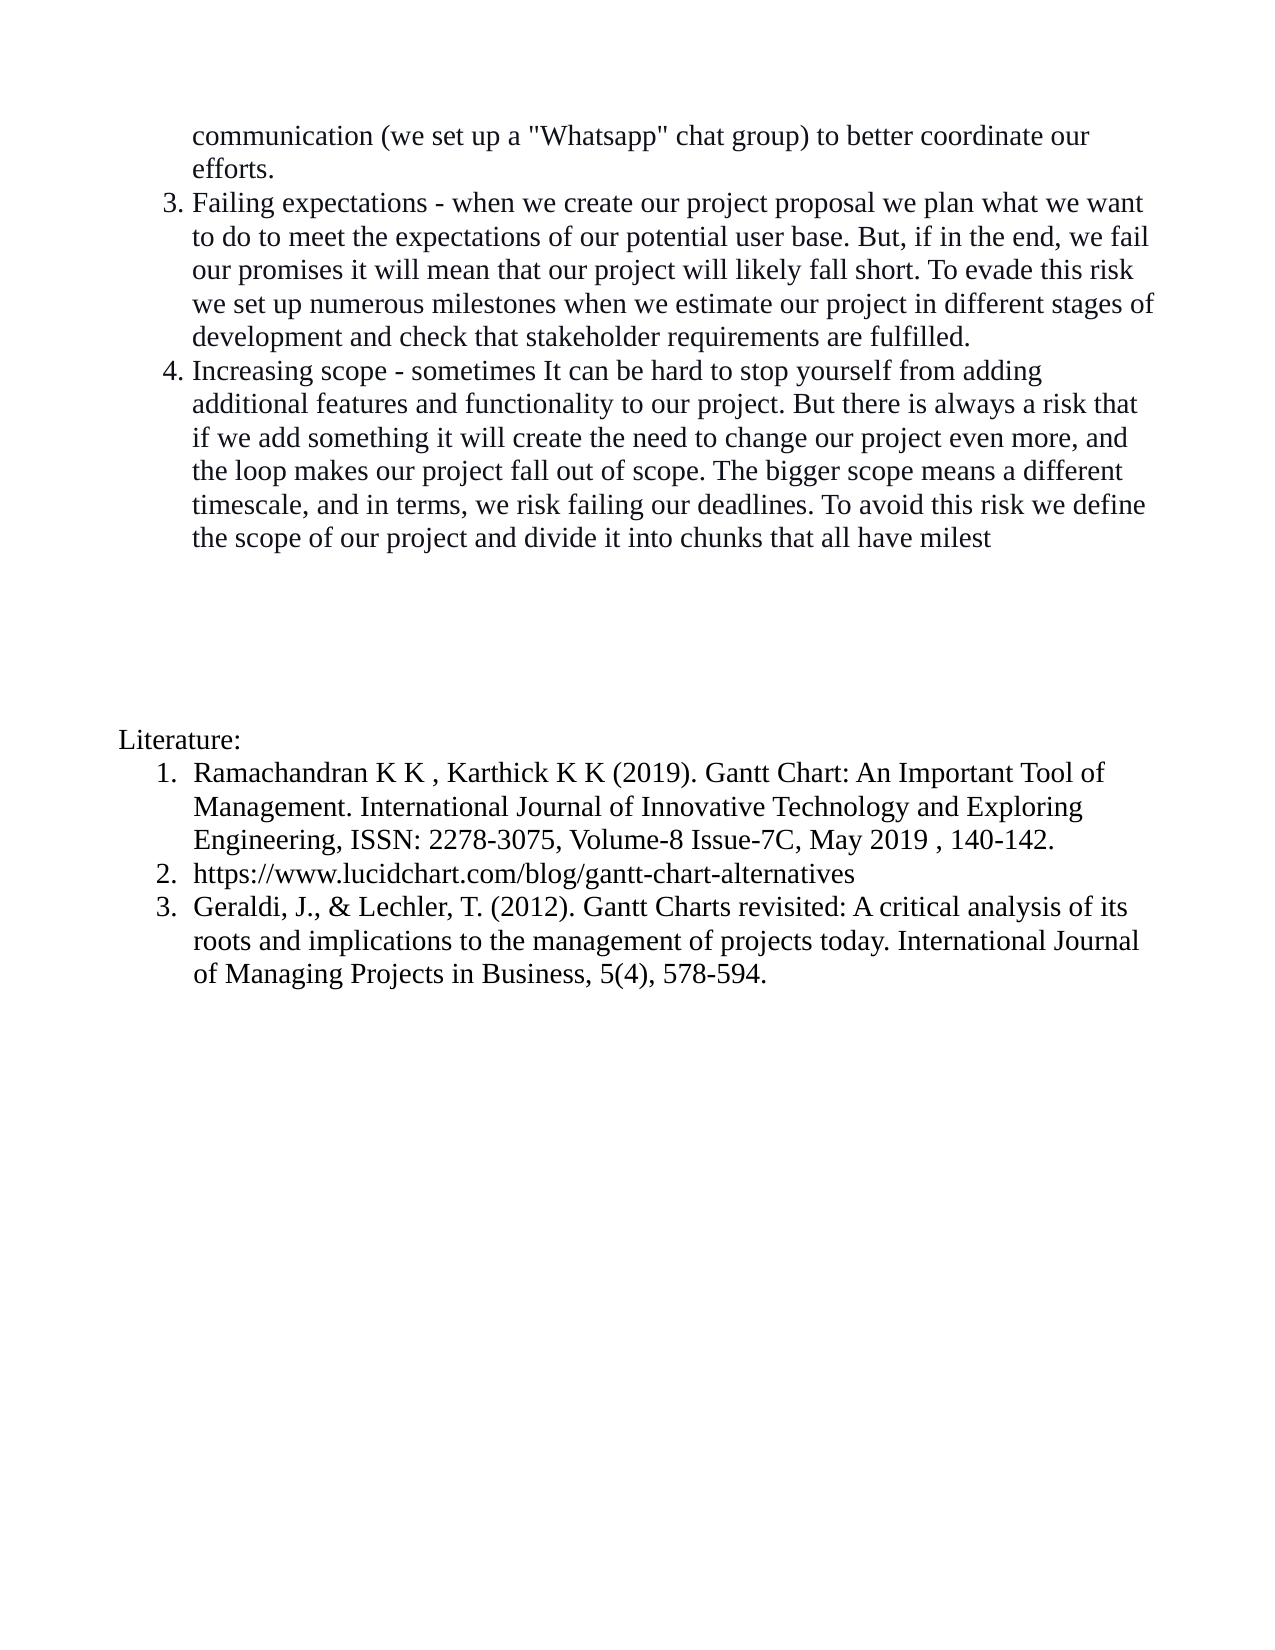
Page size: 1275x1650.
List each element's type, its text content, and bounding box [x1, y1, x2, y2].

list Increasing scope - sometimes It can be hard to stop yourself from adding additional features and functionality to our project. But there is always a risk that if we add something it will create the need to change our project even more, and the loop makes our project fall out of scope. The bigger scope means a different timescale, and in terms, we risk failing our deadlines. To avoid this risk we define the scope of our project and divide it into chunks that all have milest [162, 353, 1157, 554]
list communication (we set up a "Whatsapp" chat group) to better coordinate our efforts. [162, 118, 1157, 185]
list Ramachandran K K , Karthick K K (2019). Gantt Chart: An Important Tool of Management. International Journal of Innovative Technology and Exploring Engineering, ISSN: 2278-3075, Volume-8 Issue-7C, May 2019 , 140-142. [156, 755, 1157, 856]
list Failing expectations - when we create our project proposal we plan what we want to do to meet the expectations of our potential user base. But, if in the end, we fail our promises it will mean that our project will likely fall short. To evade this risk we set up numerous milestones when we estimate our project in different stages of development and check that stakeholder requirements are fulfilled. [162, 185, 1157, 353]
list https://www.lucidchart.com/blog/gantt-chart-alternatives [156, 856, 1157, 889]
text Literature: [118, 722, 1157, 755]
list Geraldi, J., & Lechler, T. (2012). Gantt Charts revisited: A critical analysis of its roots and implications to the management of projects today. International Journal of Managing Projects in Business, 5(4), 578-594. [156, 889, 1157, 990]
